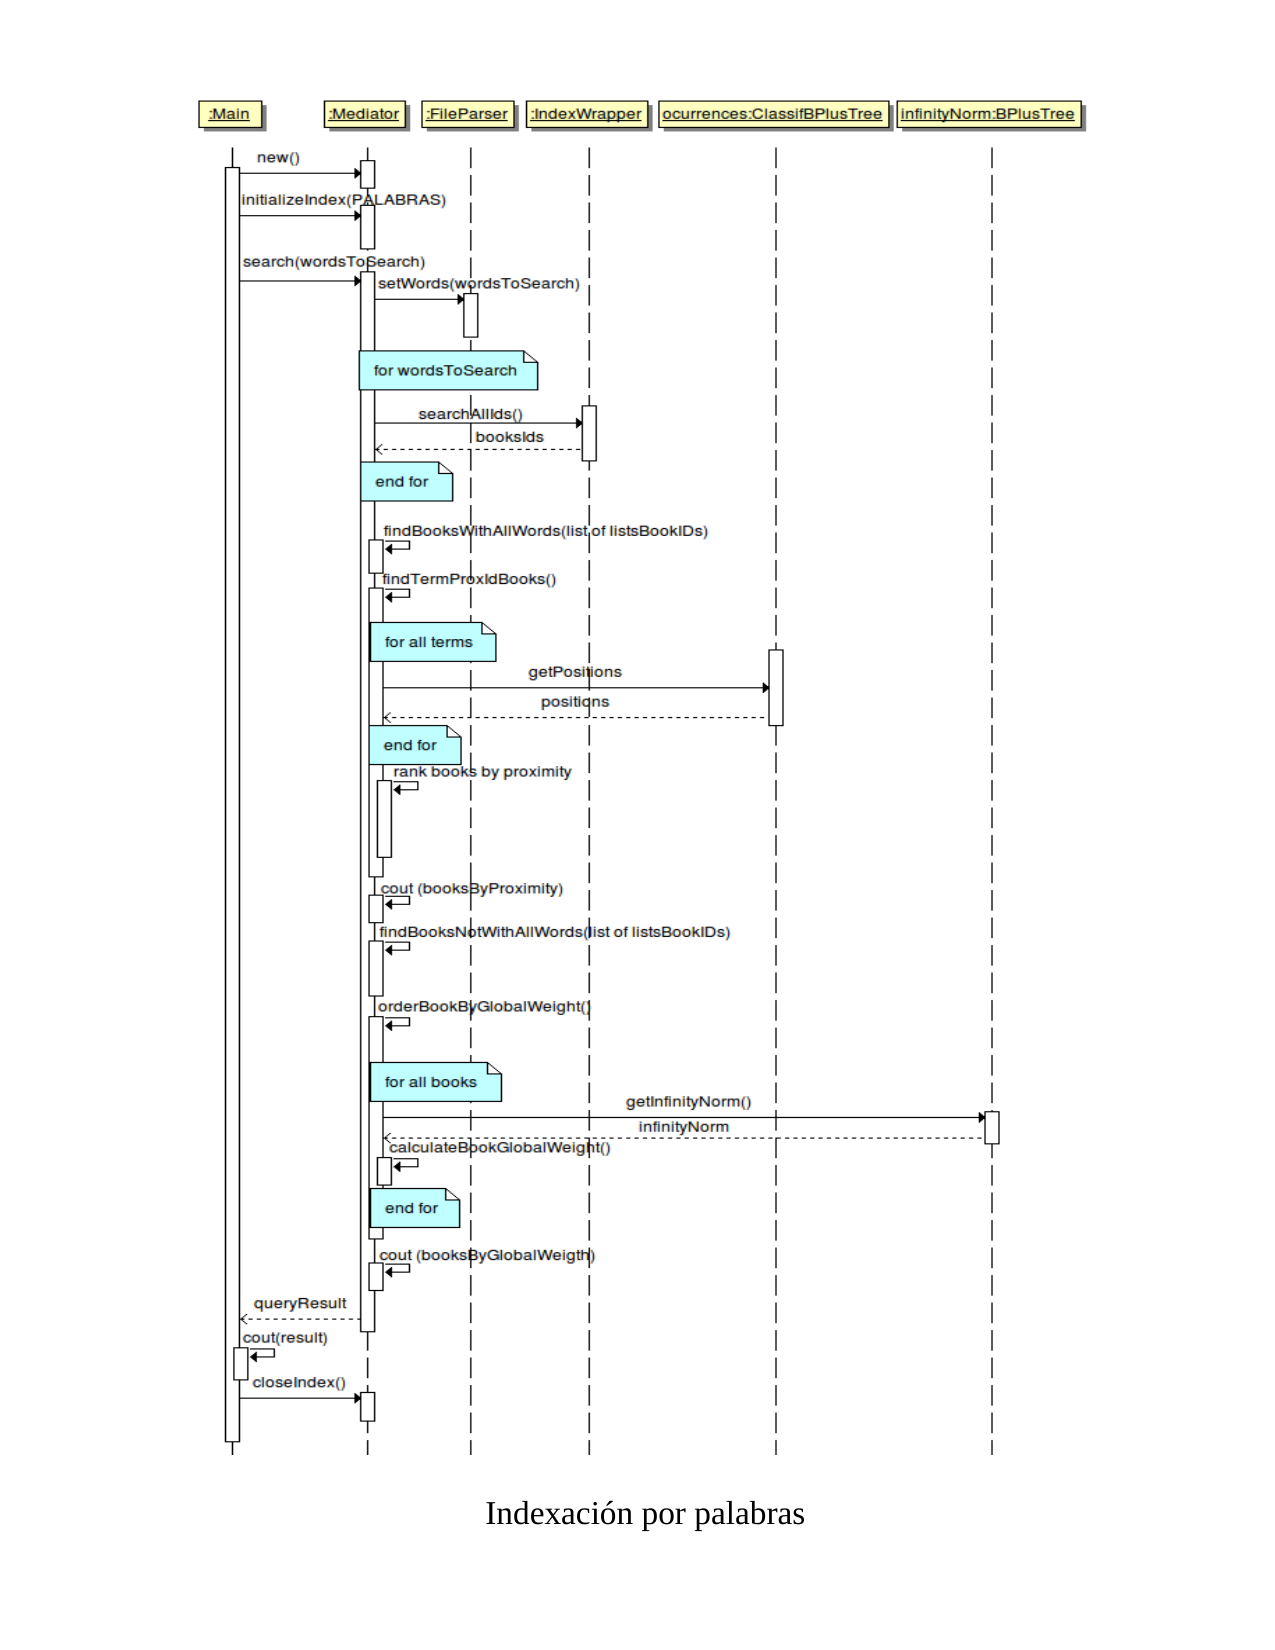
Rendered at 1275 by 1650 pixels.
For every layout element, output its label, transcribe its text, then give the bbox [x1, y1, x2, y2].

text Indexación por palabras [84, 1493, 1206, 1532]
picture [186, 96, 1103, 1455]
